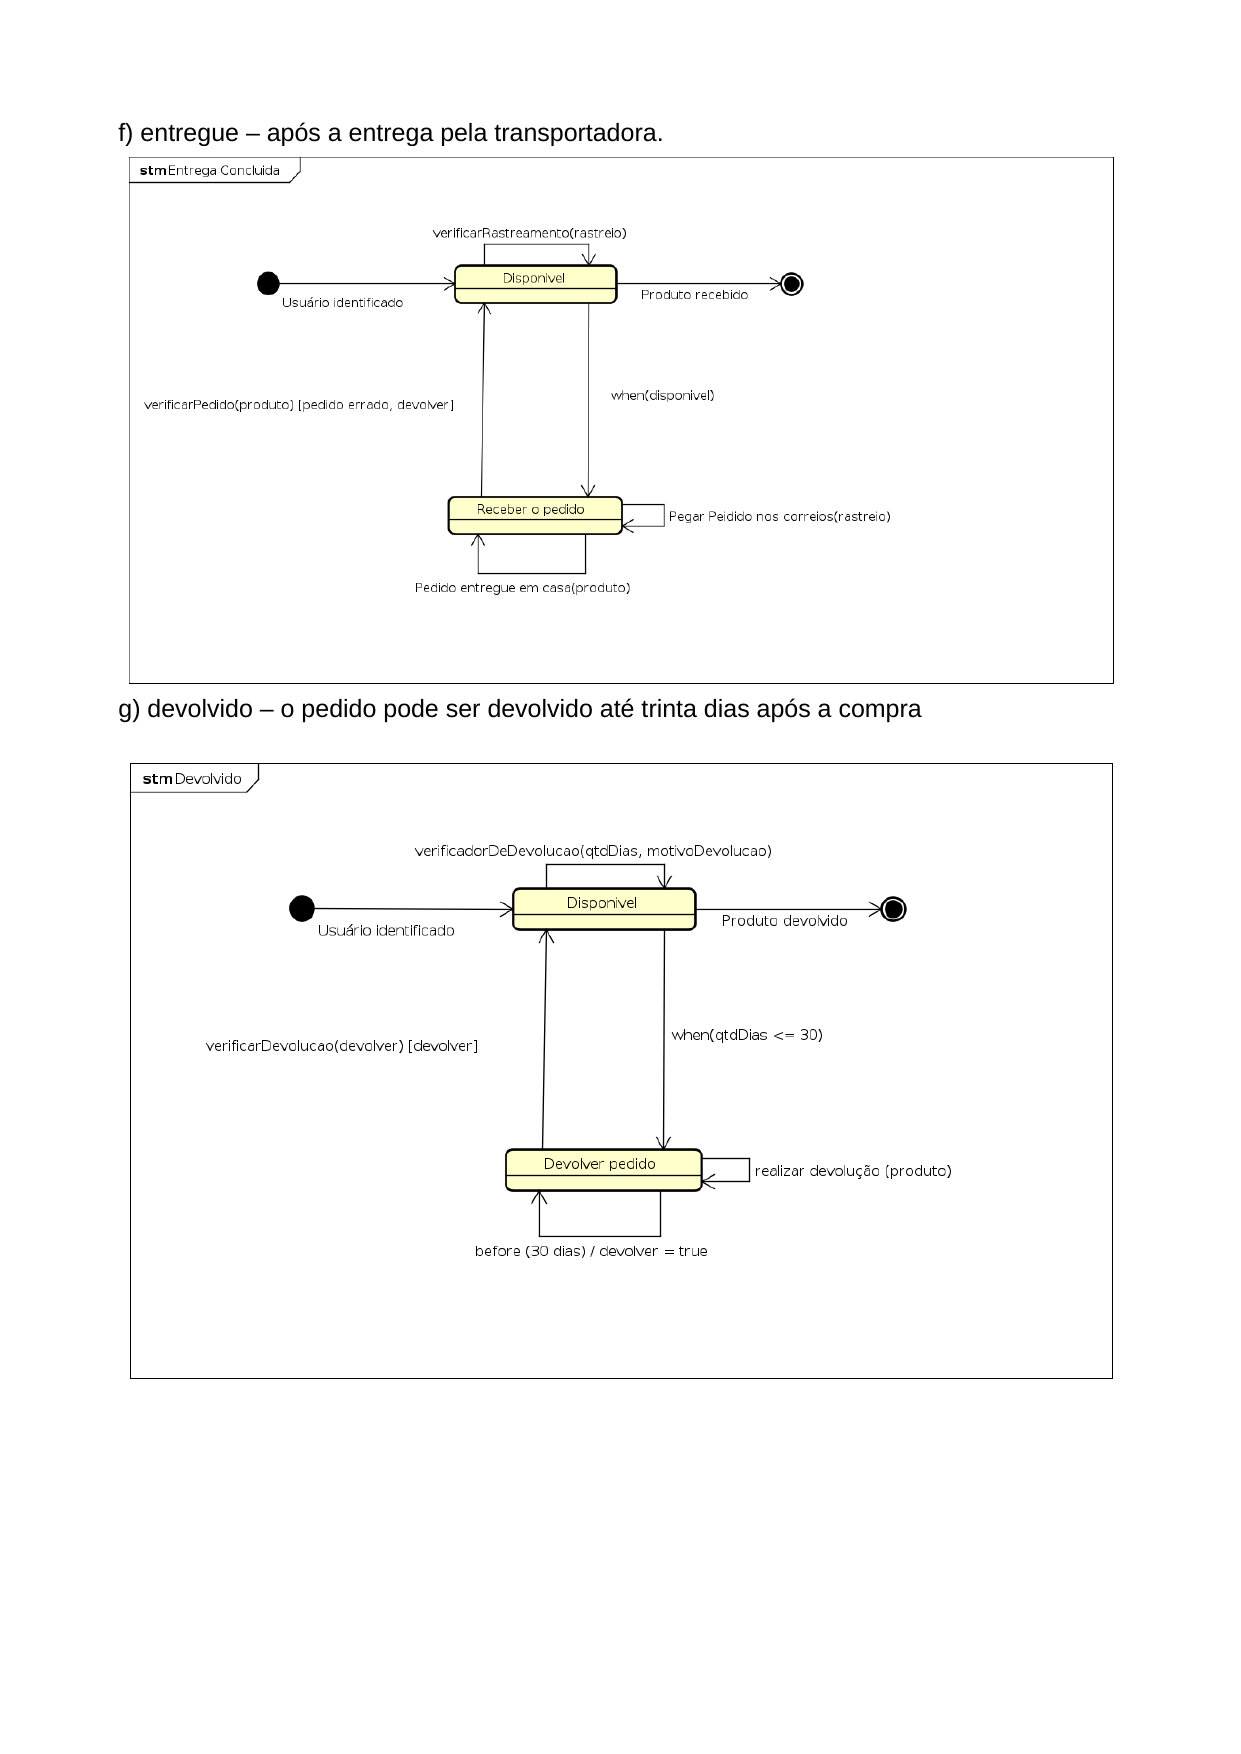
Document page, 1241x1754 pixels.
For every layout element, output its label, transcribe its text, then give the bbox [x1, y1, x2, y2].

text g) devolvido – o pedido pode ser devolvido até trinta dias após a compra [118, 694, 1122, 723]
picture [118, 146, 1123, 694]
picture [118, 751, 1123, 1389]
text f) entregue – após a entrega pela transportadora. [118, 118, 1122, 146]
